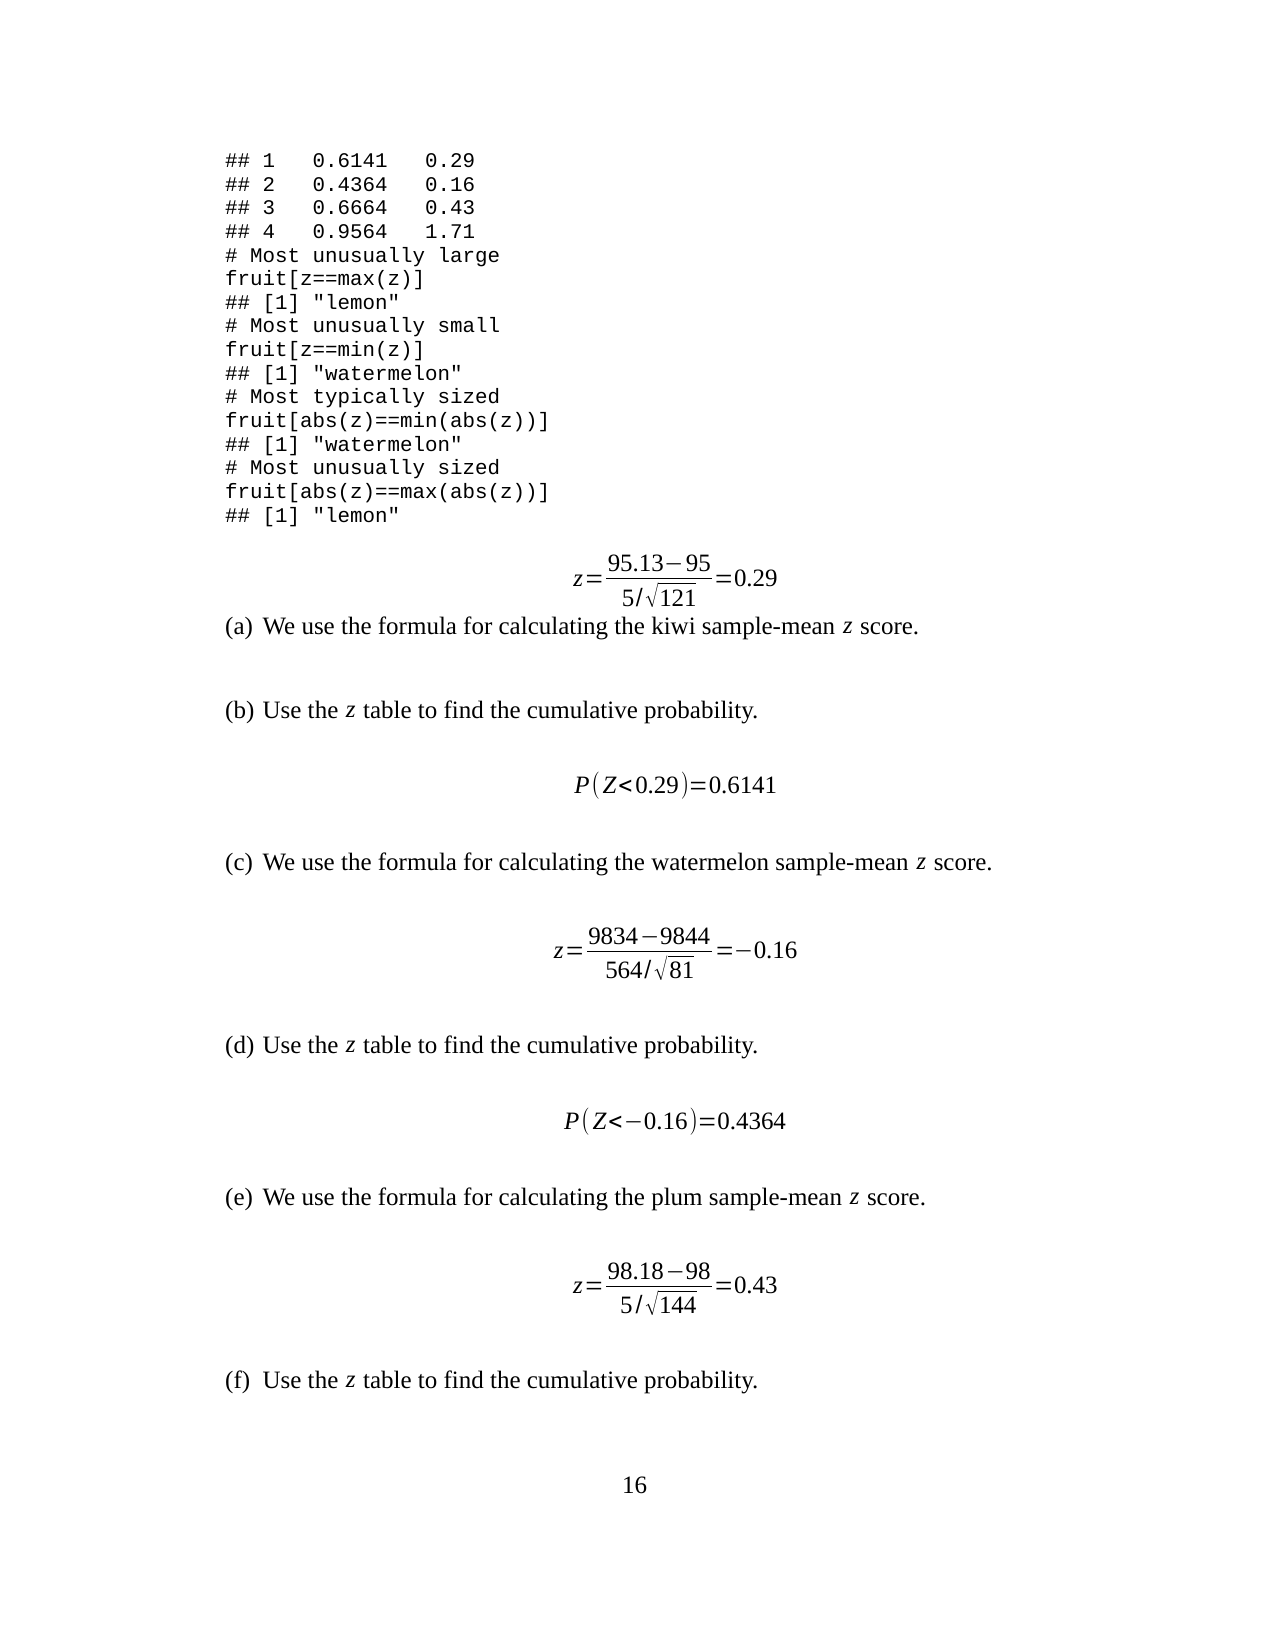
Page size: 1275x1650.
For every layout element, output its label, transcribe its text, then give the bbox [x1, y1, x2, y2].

list # Most unusually small [187, 316, 1125, 339]
list # Most typically sized [187, 386, 1125, 410]
list fruit[z==max(z)] [187, 268, 1125, 292]
list fruit[z==min(z)] [187, 339, 1125, 363]
list ## [1] "lemon" [187, 505, 1125, 528]
list ## 1 0.6141 0.29 [187, 150, 1125, 174]
list ## [1] "watermelon" [187, 434, 1125, 457]
list # Most unusually large [187, 244, 1125, 268]
list We use the formula for calculating the watermelon sample-mean score. [225, 847, 1125, 876]
list Use the table to find the cumulative probability. [225, 695, 1125, 724]
list ## 2 0.4364 0.16 [187, 174, 1125, 197]
list ## 3 0.6664 0.43 [187, 197, 1125, 221]
list We use the formula for calculating the plum sample-mean score. [225, 1182, 1125, 1211]
list fruit[abs(z)==max(abs(z))] [187, 481, 1125, 505]
list # Most unusually sized [187, 457, 1125, 481]
list Use the table to find the cumulative probability. [225, 1030, 1125, 1059]
list fruit[abs(z)==min(abs(z))] [187, 410, 1125, 434]
list ## [1] "lemon" [187, 292, 1125, 316]
list ## [1] "watermelon" [187, 363, 1125, 386]
list ## 4 0.9564 1.71 [187, 221, 1125, 244]
list We use the formula for calculating the kiwi sample-mean score. [225, 528, 1125, 640]
list Use the table to find the cumulative probability. [225, 1365, 1125, 1394]
